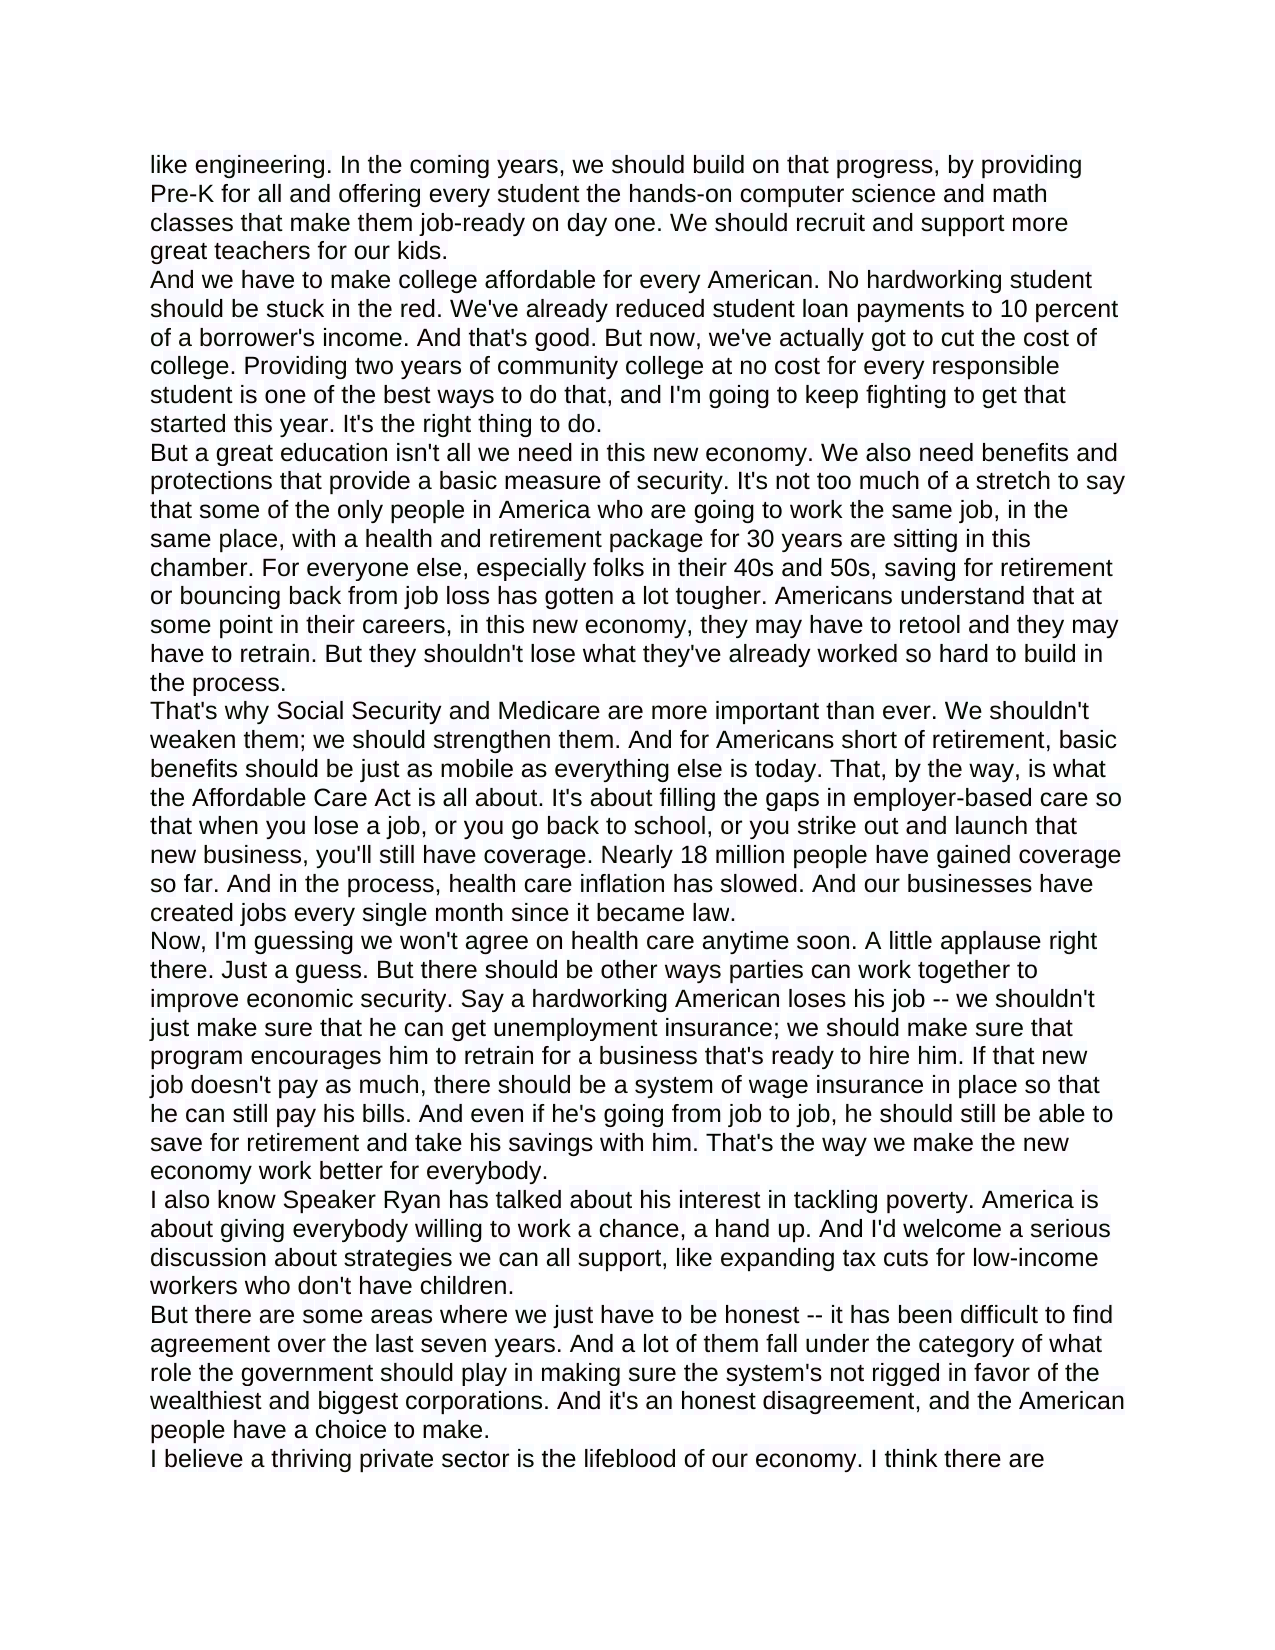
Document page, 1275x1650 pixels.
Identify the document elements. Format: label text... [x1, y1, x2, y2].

text And we have to make college affordable for every American. No hardworking student should be stuck in the red. We've already reduced student loan payments to 10 percent of a borrower's income. And that's good. But now, we've actually got to cut the cost of college. Providing two years of community college at no cost for every responsible student is one of the best ways to do that, and I'm going to keep fighting to get that started this year. It's the right thing to do. [150, 265, 1125, 437]
text But a great education isn't all we need in this new economy. We also need benefits and protections that provide a basic measure of security. It's not too much of a stretch to say that some of the only people in America who are going to work the same job, in the same place, with a health and retirement package for 30 years are sitting in this chamber. For everyone else, especially folks in their 40s and 50s, saving for retirement or bouncing back from job loss has gotten a lot tougher. Americans understand that at some point in their careers, in this new economy, they may have to retool and they may have to retrain. But they shouldn't lose what they've already worked so hard to build in the process. [150, 466, 1125, 696]
text But a great education isn't all we need in this new economy. We also need benefits and protections that provide a basic measure of security. It's not too much of a stretch to say that some of the only people in America who are going to work the same job, in the same place, with a health and retirement package for 30 years are sitting in this chamber. For everyone else, especially folks in their 40s and 50s, saving for retirement or bouncing back from job loss has gotten a lot tougher. Americans understand that at some point in their careers, in this new economy, they may have to retool and they may have to retrain. But they shouldn't lose what they've already worked so hard to build in the process. [150, 437, 1125, 495]
text Now, I'm guessing we won't agree on health care anytime soon. A little applause right there. Just a guess. But there should be other ways parties can work together to improve economic security. Say a hardworking American loses his job -- we shouldn't just make sure that he can get unemployment insurance; we should make sure that program encourages him to retrain for a business that's ready to hire him. If that new job doesn't pay as much, there should be a system of wage insurance in place so that he can still pay his bills. And even if he's going from job to job, he should still be able to save for retirement and take his savings with him. That's the way we make the new economy work better for everybody. [150, 926, 1125, 1185]
text I also know Speaker Ryan has talked about his interest in tackling poverty. America is about giving everybody willing to work a chance, a hand up. And I'd welcome a serious discussion about strategies we can all support, like expanding tax cuts for low-income workers who don't have children. [150, 1185, 1125, 1300]
text like engineering. In the coming years, we should build on that progress, by providing Pre-K for all and offering every student the hands-on computer science and math classes that make them job-ready on day one. We should recruit and support more great teachers for our kids. [150, 150, 1125, 265]
text But there are some areas where we just have to be honest -- it has been difficult to find agreement over the last seven years. And a lot of them fall under the category of what role the government should play in making sure the system's not rigged in favor of the wealthiest and biggest corporations. And it's an honest disagreement, and the American people have a choice to make. [150, 1300, 1125, 1444]
text That's why Social Security and Medicare are more important than ever. We shouldn't weaken them; we should strengthen them. And for Americans short of retirement, basic benefits should be just as mobile as everything else is today. That, by the way, is what the Affordable Care Act is all about. It's about filling the gaps in employer-based care so that when you lose a job, or you go back to school, or you strike out and launch that new business, you'll still have coverage. Nearly 18 million people have gained coverage so far. And in the process, health care inflation has slowed. And our businesses have created jobs every single month since it became law. [150, 696, 1125, 926]
